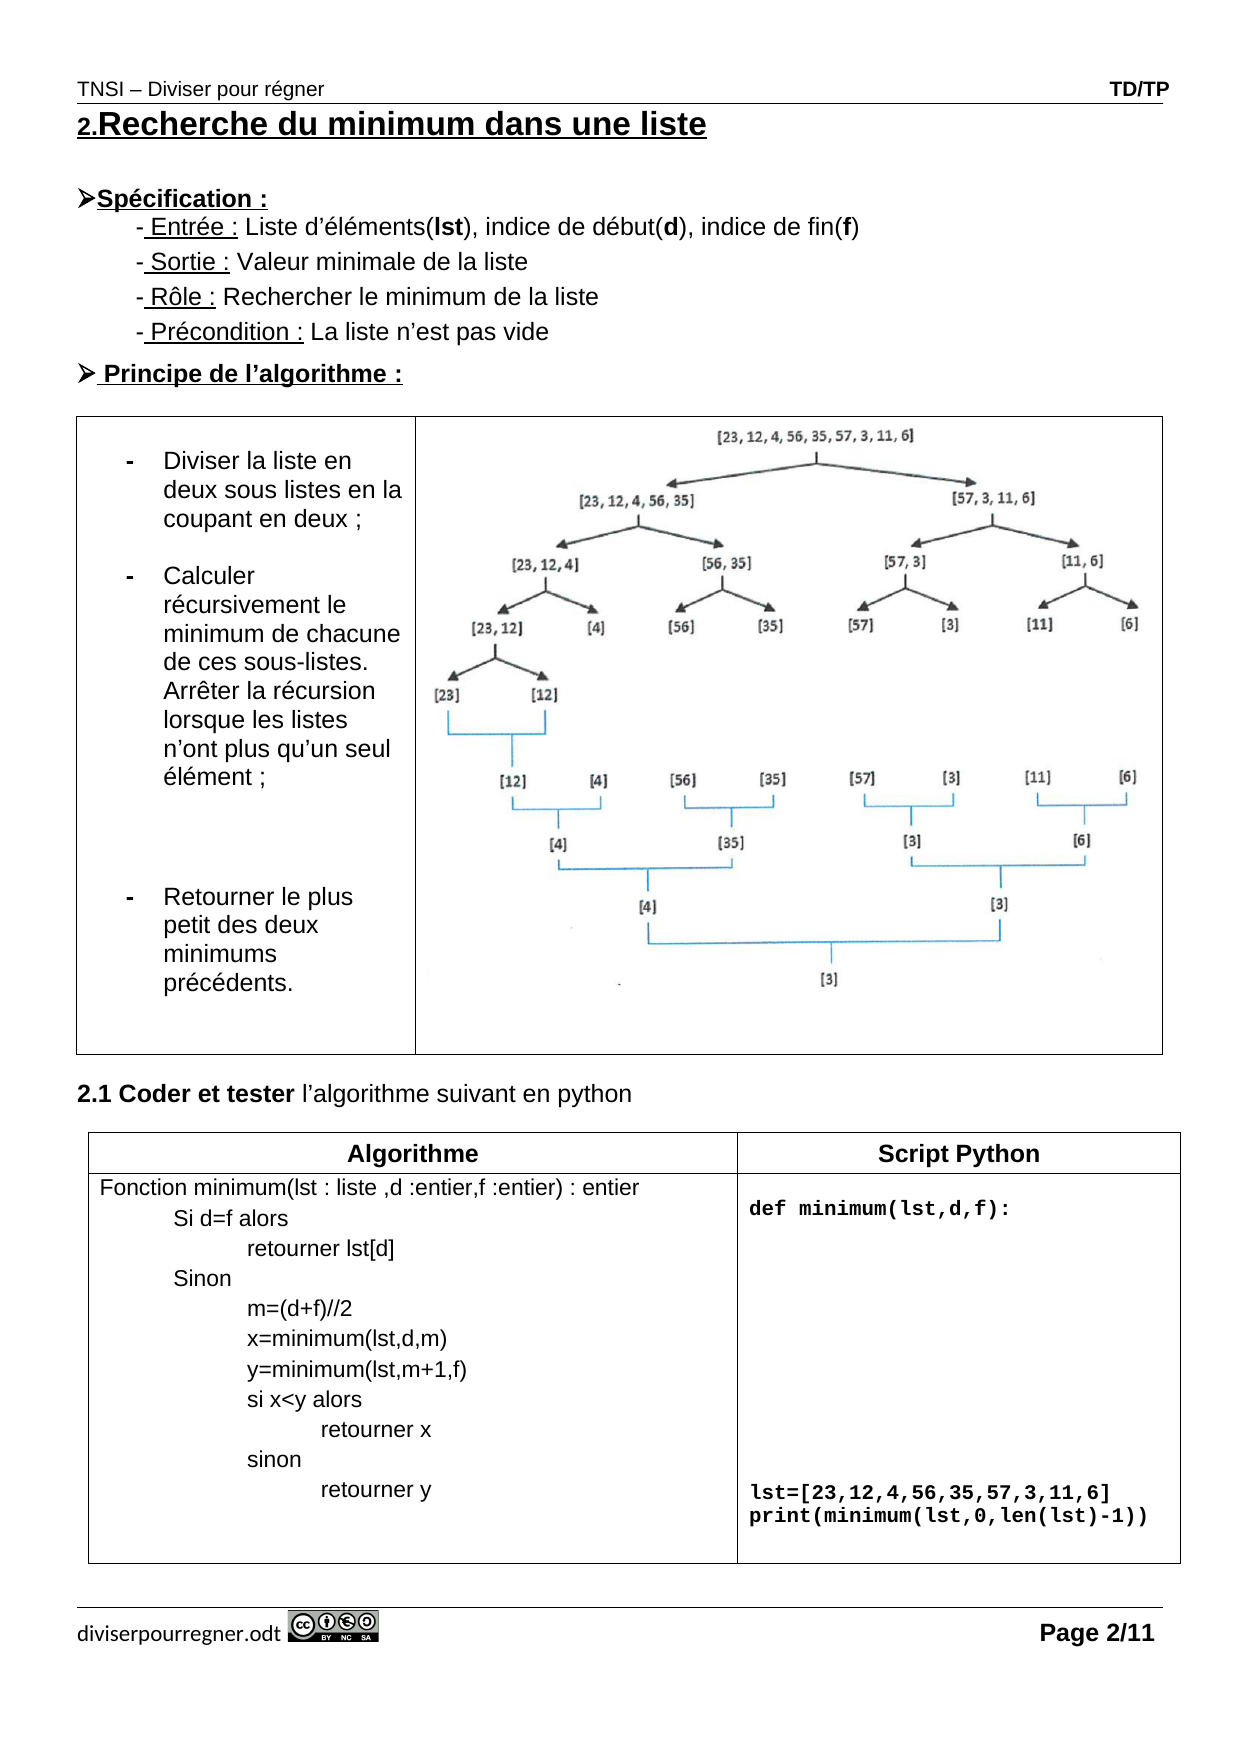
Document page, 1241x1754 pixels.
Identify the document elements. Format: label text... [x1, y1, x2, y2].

picture [426, 417, 1152, 994]
table_cell Fonction minimum(lst : liste ,d :entier,f :entier) : entier Si d=f alors retourner lst[d] Sinon m=(d+f)//2 x=minimum(lst,d,m) y=minimum(lst,m+1,f) si x<y alors retourner x sinon retourner y [89, 1174, 737, 1563]
list Spécification : [77, 183, 1163, 212]
list Recherche du minimum dans une liste [77, 104, 1163, 142]
table_header Script Python [738, 1133, 1180, 1173]
table_header Algorithme [89, 1133, 737, 1173]
list Sortie : Valeur minimale de la liste [136, 247, 1163, 276]
list Précondition : La liste n’est pas vide [136, 317, 1163, 346]
table_cell def minimum(lst,d,f): lst=[23,12,4,56,35,57,3,11,6] print(minimum(lst,0,len(lst)-1)) [738, 1174, 1180, 1563]
text 2.1 Coder et tester l’algorithme suivant en python [77, 1079, 1163, 1108]
list Principe de l’algorithme : [77, 359, 1163, 387]
table_header Diviser la liste en deux sous listes en la coupant en deux ; Calculer récursivement le minimum de chacune de ces sous-listes. Arrêter la récursion lorsque les listes n’ont plus qu’un seul élément ; Retourner le plus petit des deux minimums précédents. [77, 417, 415, 1054]
list Entrée : Liste d’éléments(lst), indice de début(d), indice de fin(f) [136, 212, 1163, 241]
table_header [416, 417, 1162, 1054]
picture [287, 1610, 379, 1642]
list Rôle : Rechercher le minimum de la liste [136, 282, 1163, 311]
